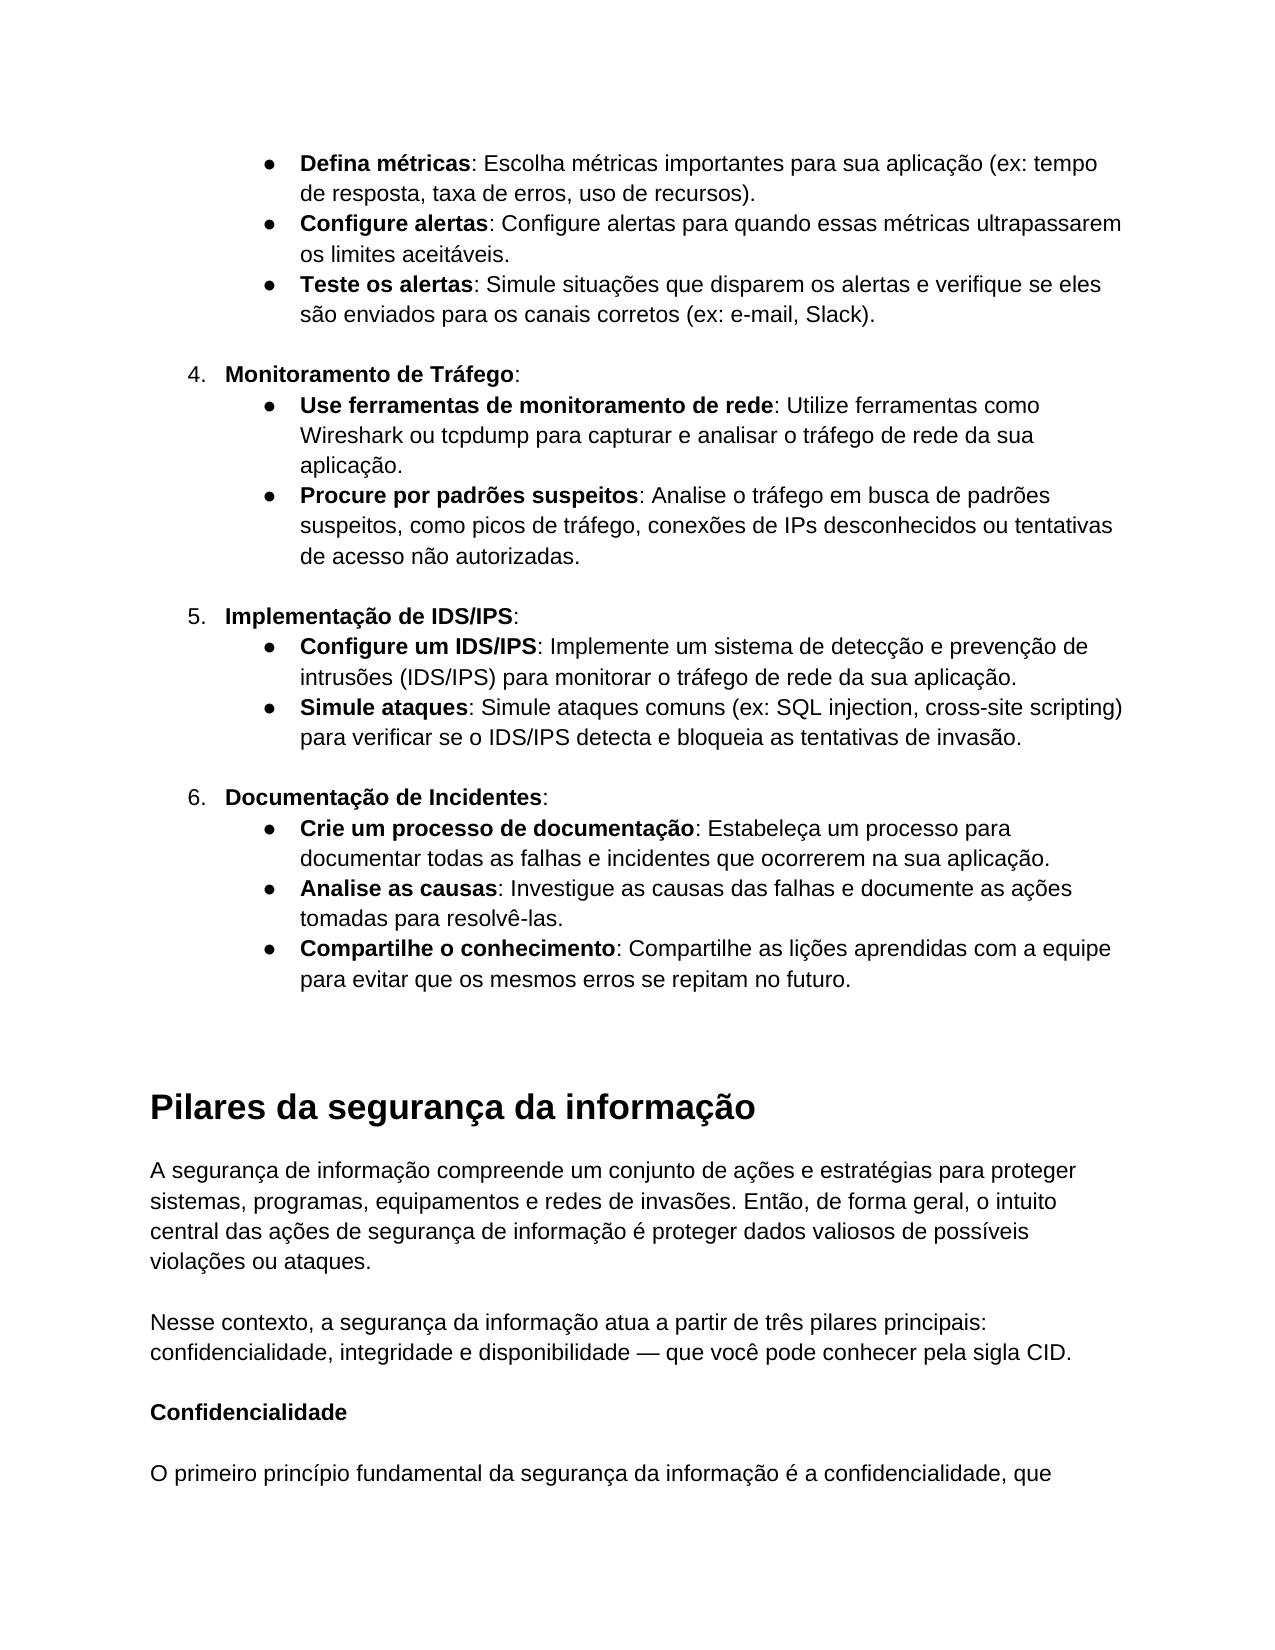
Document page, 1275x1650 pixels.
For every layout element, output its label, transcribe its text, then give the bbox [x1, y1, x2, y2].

text O primeiro princípio fundamental da segurança da informação é a confidencialidade, que [150, 1459, 1125, 1486]
list Monitoramento de Tráfego: [187, 361, 1125, 388]
list Compartilhe o conhecimento: Compartilhe as lições aprendidas com a equipe para evitar que os mesmos erros se repitam no futuro. [262, 935, 1125, 992]
text A segurança de informação compreende um conjunto de ações e estratégias para proteger sistemas, programas, equipamentos e redes de invasões. Então, de forma geral, o intuito central das ações de segurança de informação é proteger dados valiosos de possíveis violações ou ataques. [150, 1157, 1125, 1274]
list Configure um IDS/IPS: Implemente um sistema de detecção e prevenção de intrusões (IDS/IPS) para monitorar o tráfego de rede da sua aplicação. [262, 633, 1125, 690]
list Simule ataques: Simule ataques comuns (ex: SQL injection, cross-site scripting) para verificar se o IDS/IPS detecta e bloqueia as tentativas de invasão. [262, 694, 1125, 750]
list Configure alertas: Configure alertas para quando essas métricas ultrapassarem os limites aceitáveis. [262, 210, 1125, 267]
list Documentação de Incidentes: [187, 784, 1125, 811]
list Use ferramentas de monitoramento de rede: Utilize ferramentas como Wireshark ou tcpdump para capturar e analisar o tráfego de rede da sua aplicação. [262, 392, 1125, 478]
list Teste os alertas: Simule situações que disparem os alertas e verifique se eles são enviados para os canais corretos (ex: e-mail, Slack). [262, 271, 1125, 327]
list Implementação de IDS/IPS: [187, 603, 1125, 629]
list Crie um processo de documentação: Estabeleça um processo para documentar todas as falhas e incidentes que ocorrerem na sua aplicação. [262, 814, 1125, 871]
text Confidencialidade [150, 1399, 1125, 1425]
subtitle Pilares da segurança da informação [150, 1086, 1125, 1127]
text Nesse contexto, a segurança da informação atua a partir de três pilares principais: confidencialidade, integridade e disponibilidade — que você pode conhecer pela sigla CID. [150, 1308, 1125, 1365]
list Defina métricas: Escolha métricas importantes para sua aplicação (ex: tempo de resposta, taxa de erros, uso de recursos). [262, 150, 1125, 207]
list Analise as causas: Investigue as causas das falhas e documente as ações tomadas para resolvê-las. [262, 875, 1125, 932]
list Procure por padrões suspeitos: Analise o tráfego em busca de padrões suspeitos, como picos de tráfego, conexões de IPs desconhecidos ou tentativas de acesso não autorizadas. [262, 482, 1125, 569]
